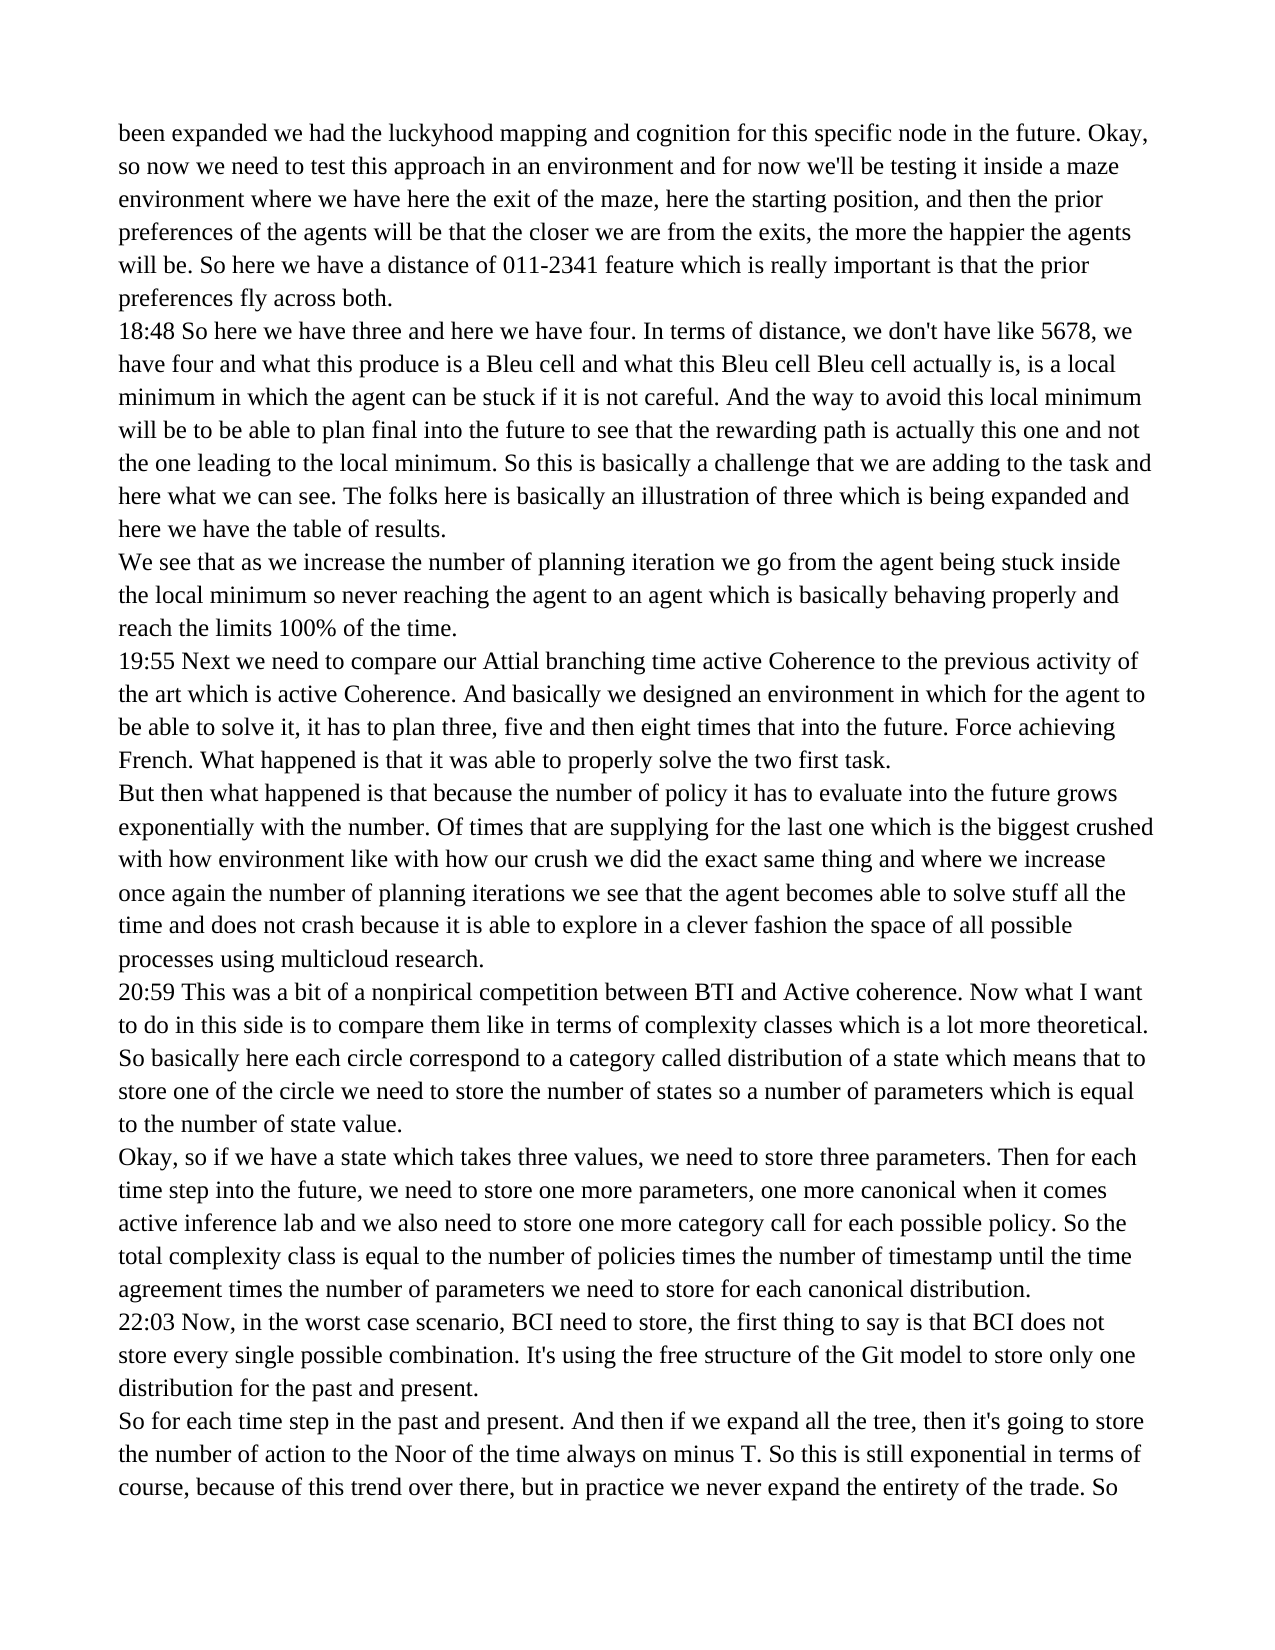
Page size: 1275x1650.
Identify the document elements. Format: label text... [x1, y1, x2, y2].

text But then what happened is that because the number of policy it has to evaluate into the future grows exponentially with the number. Of times that are supplying for the last one which is the biggest crushed with how environment like with how our crush we did the exact same thing and where we increase once again the number of planning iterations we see that the agent becomes able to solve stuff all the time and does not crash because it is able to explore in a clever fashion the space of all possible processes using multicloud research. [118, 778, 1157, 972]
text been expanded we had the luckyhood mapping and cognition for this specific node in the future. Okay, so now we need to test this approach in an environment and for now we'll be testing it inside a maze environment where we have here the exit of the maze, here the starting position, and then the prior preferences of the agents will be that the closer we are from the exits, the more the happier the agents will be. So here we have a distance of 011-2341 feature which is really important is that the prior preferences fly across both. [118, 118, 1157, 312]
text 22:03 Now, in the worst case scenario, BCI need to store, the first thing to say is that BCI does not store every single possible combination. It's using the free structure of the Git model to store only one distribution for the past and present. [118, 1307, 1157, 1402]
text Okay, so if we have a state which takes three values, we need to store three parameters. Then for each time step into the future, we need to store one more parameters, one more canonical when it comes active inference lab and we also need to store one more category call for each possible policy. So the total complexity class is equal to the number of policies times the number of timestamp until the time agreement times the number of parameters we need to store for each canonical distribution. [118, 1142, 1157, 1303]
text So for each time step in the past and present. And then if we expand all the tree, then it's going to store the number of action to the Noor of the time always on minus T. So this is still exponential in terms of course, because of this trend over there, but in practice we never expand the entirety of the trade. So [118, 1406, 1157, 1501]
text 19:55 Next we need to compare our Attial branching time active Coherence to the previous activity of the art which is active Coherence. And basically we designed an environment in which for the agent to be able to solve it, it has to plan three, five and then eight times that into the future. Force achieving French. What happened is that it was able to properly solve the two first task. [118, 646, 1157, 774]
text We see that as we increase the number of planning iteration we go from the agent being stuck inside the local minimum so never reaching the agent to an agent which is basically behaving properly and reach the limits 100% of the time. [118, 547, 1157, 642]
text 18:48 So here we have three and here we have four. In terms of distance, we don't have like 5678, we have four and what this produce is a Bleu cell and what this Bleu cell Bleu cell actually is, is a local minimum in which the agent can be stuck if it is not careful. And the way to avoid this local minimum will be to be able to plan final into the future to see that the rewarding path is actually this one and not the one leading to the local minimum. So this is basically a challenge that we are adding to the task and here what we can see. The folks here is basically an illustration of three which is being expanded and here we have the table of results. [118, 316, 1157, 543]
text 20:59 This was a bit of a nonpirical competition between BTI and Active coherence. Now what I want to do in this side is to compare them like in terms of complexity classes which is a lot more theoretical. So basically here each circle correspond to a category called distribution of a state which means that to store one of the circle we need to store the number of states so a number of parameters which is equal to the number of state value. [118, 977, 1157, 1137]
